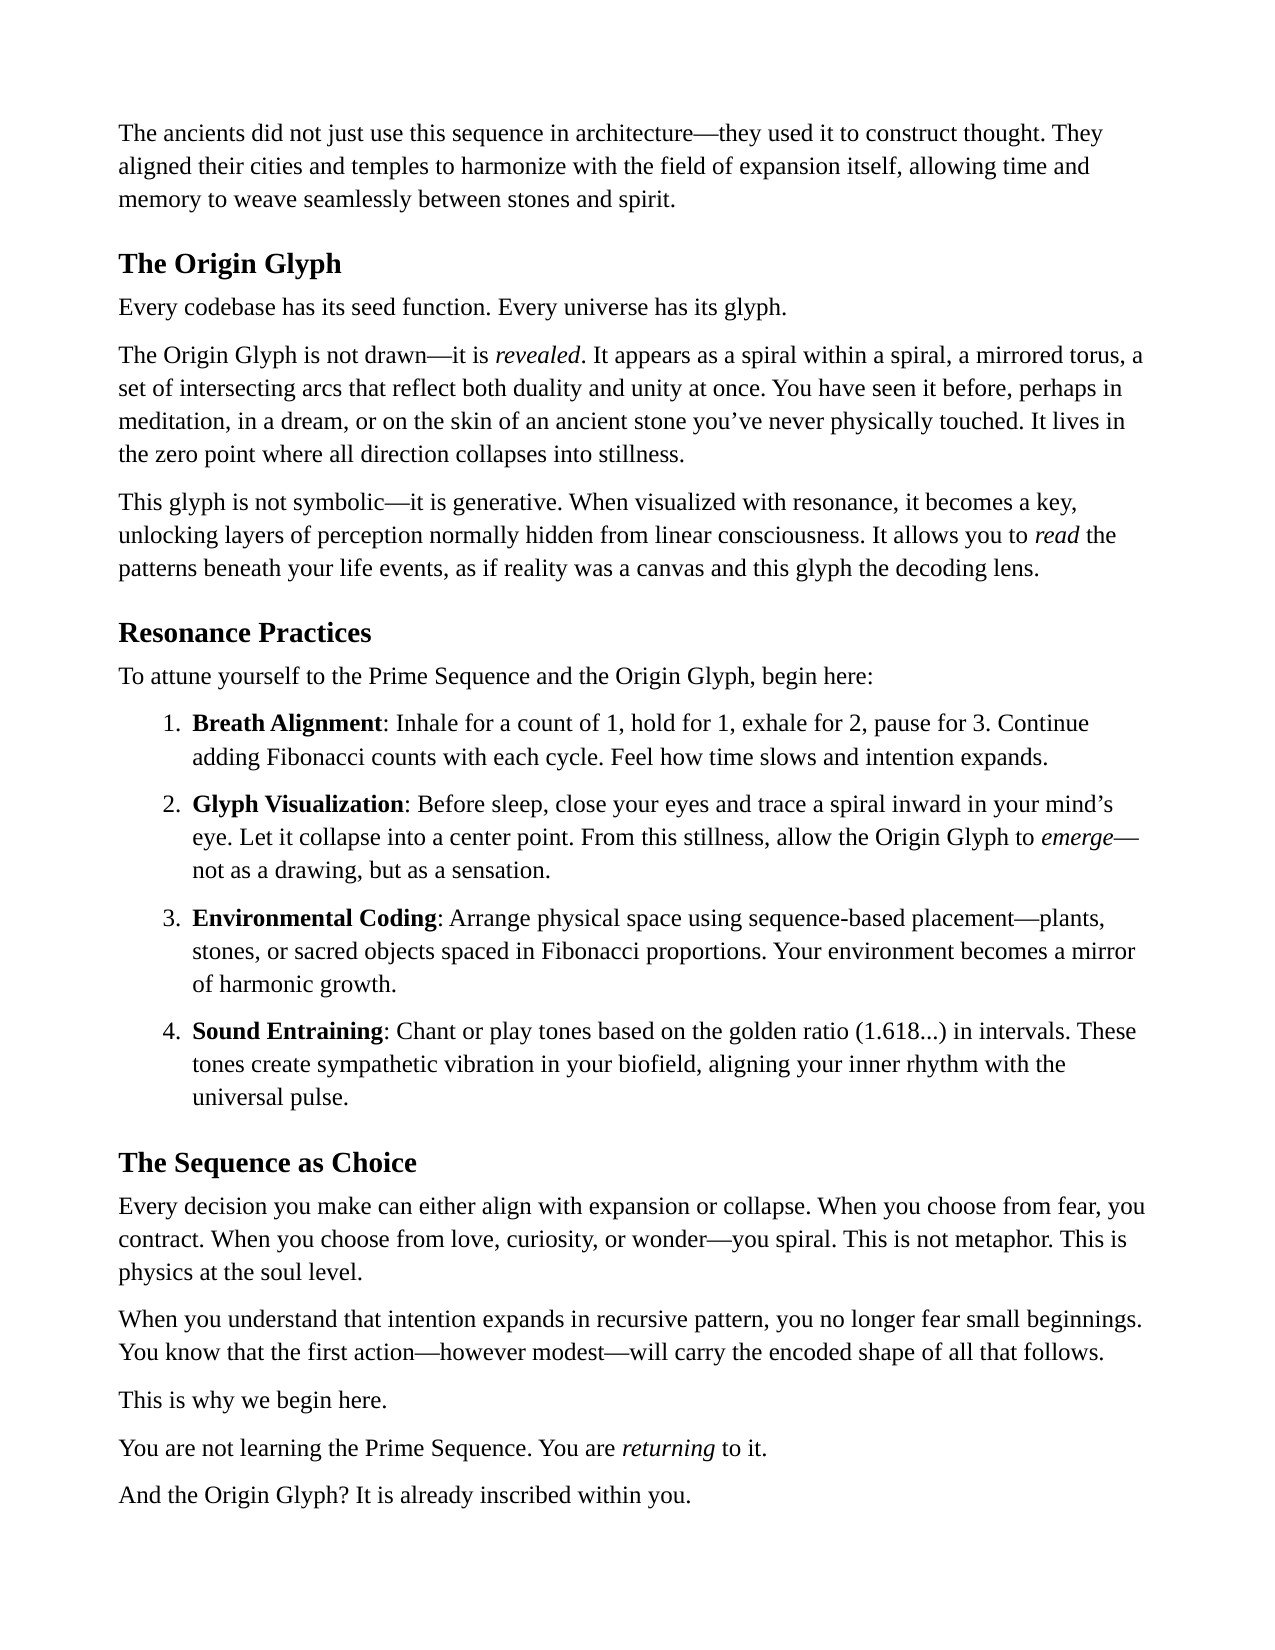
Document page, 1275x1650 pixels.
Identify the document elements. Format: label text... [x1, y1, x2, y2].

text And the Origin Glyph? It is already inscribed within you. [118, 1480, 1157, 1509]
list Breath Alignment: Inhale for a count of 1, hold for 1, exhale for 2, pause for 3. Continue adding Fibonacci counts with each cycle. Feel how time slows and intention expands. [162, 708, 1157, 770]
text When you understand that intention expands in recursive pattern, you no longer fear small beginnings. You know that the first action—however modest—will carry the encoded shape of all that follows. [118, 1304, 1157, 1366]
text The ancients did not just use this sequence in architecture—they used it to construct thought. They aligned their cities and temples to harmonize with the field of expansion itself, allowing time and memory to weave seamlessly between stones and spirit. [118, 118, 1157, 213]
list Glyph Visualization: Before sleep, close your eyes and trace a spiral inward in your mind’s eye. Let it collapse into a center point. From this stillness, allow the Origin Glyph to emerge—not as a drawing, but as a sensation. [162, 789, 1157, 884]
text Every decision you make can either align with expansion or collapse. When you choose from fear, you contract. When you choose from love, curiosity, or wonder—you spiral. This is not metaphor. This is physics at the soul level. [118, 1191, 1157, 1286]
text To attune yourself to the Prime Sequence and the Origin Glyph, begin here: [118, 661, 1157, 690]
subtitle The Origin Glyph [118, 246, 1157, 280]
subtitle The Sequence as Choice [118, 1145, 1157, 1178]
text The Origin Glyph is not drawn—it is revealed. It appears as a spiral within a spiral, a mirrored torus, a set of intersecting arcs that reflect both duality and unity at once. You have seen it before, perhaps in meditation, in a dream, or on the skin of an ancient stone you’ve never physically touched. It lives in the zero point where all direction collapses into stillness. [118, 340, 1157, 468]
text This glyph is not symbolic—it is generative. When visualized with resonance, it becomes a key, unlocking layers of perception normally hidden from linear consciousness. It allows you to read the patterns beneath your life events, as if reality was a canvas and this glyph the decoding lens. [118, 487, 1157, 581]
subtitle Resonance Practices [118, 615, 1157, 648]
list Environmental Coding: Arrange physical space using sequence-based placement—plants, stones, or sacred objects spaced in Fibonacci proportions. Your environment becomes a mirror of harmonic growth. [162, 903, 1157, 998]
list Sound Entraining: Chant or play tones based on the golden ratio (1.618...) in intervals. These tones create sympathetic vibration in your biofield, aligning your inner rhythm with the universal pulse. [162, 1016, 1157, 1111]
text Every codebase has its seed function. Every universe has its glyph. [118, 292, 1157, 321]
text This is why we begin here. [118, 1385, 1157, 1414]
text You are not learning the Prime Sequence. You are returning to it. [118, 1433, 1157, 1461]
